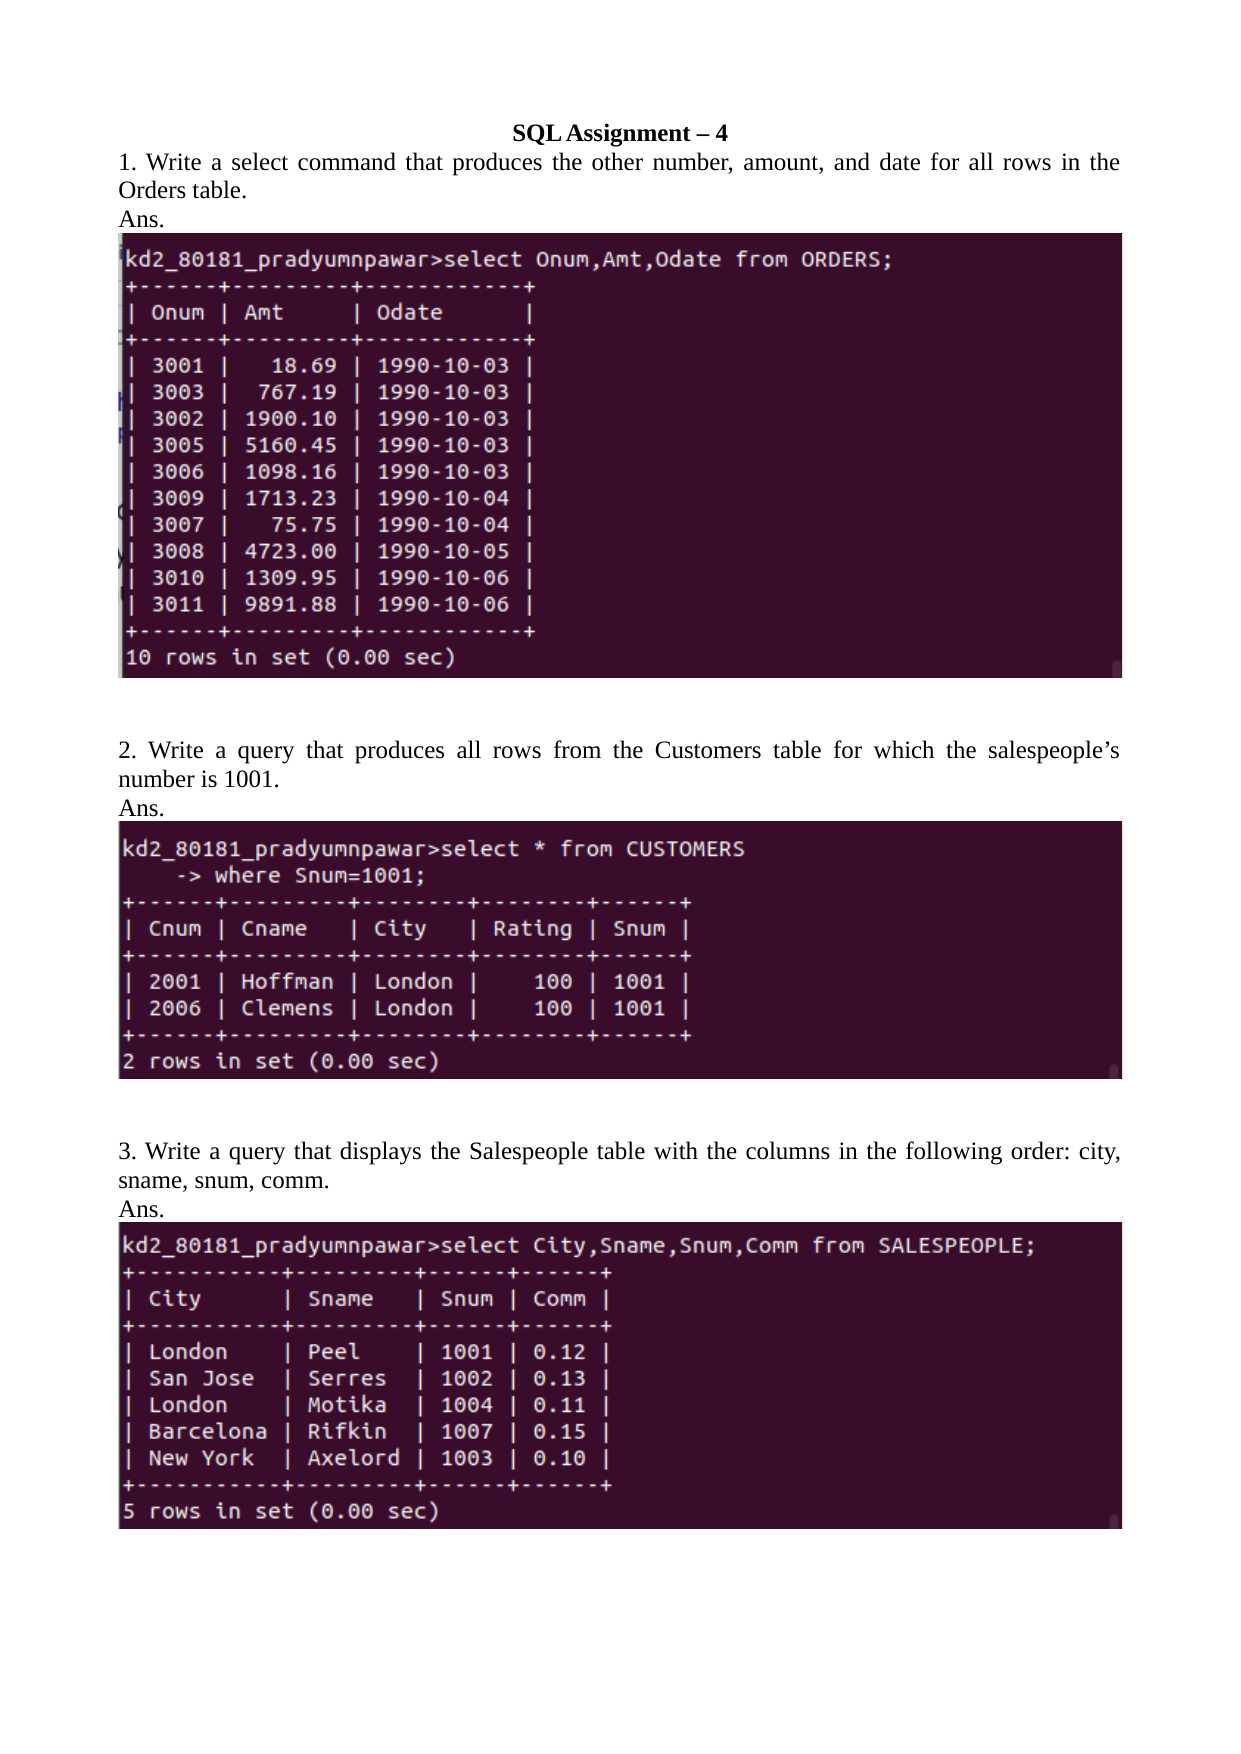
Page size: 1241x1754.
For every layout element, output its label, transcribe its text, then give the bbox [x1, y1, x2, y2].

text Ans. [118, 204, 1122, 233]
text Ans. [118, 793, 1122, 821]
text 2. Write a query that produces all rows from the Customers table for which the salespeople’s number is 1001. [118, 735, 1122, 793]
text 1. Write a select command that produces the other number, amount, and date for all rows in the Orders table. [118, 147, 1122, 204]
text 3. Write a query that displays the Salespeople table with the columns in the following order: city, sname, snum, comm. [118, 1136, 1122, 1194]
text Ans. [118, 1194, 1122, 1222]
picture [118, 821, 1123, 1079]
picture [118, 1222, 1123, 1529]
text SQL Assignment – 4 [118, 118, 1122, 147]
picture [118, 233, 1123, 678]
